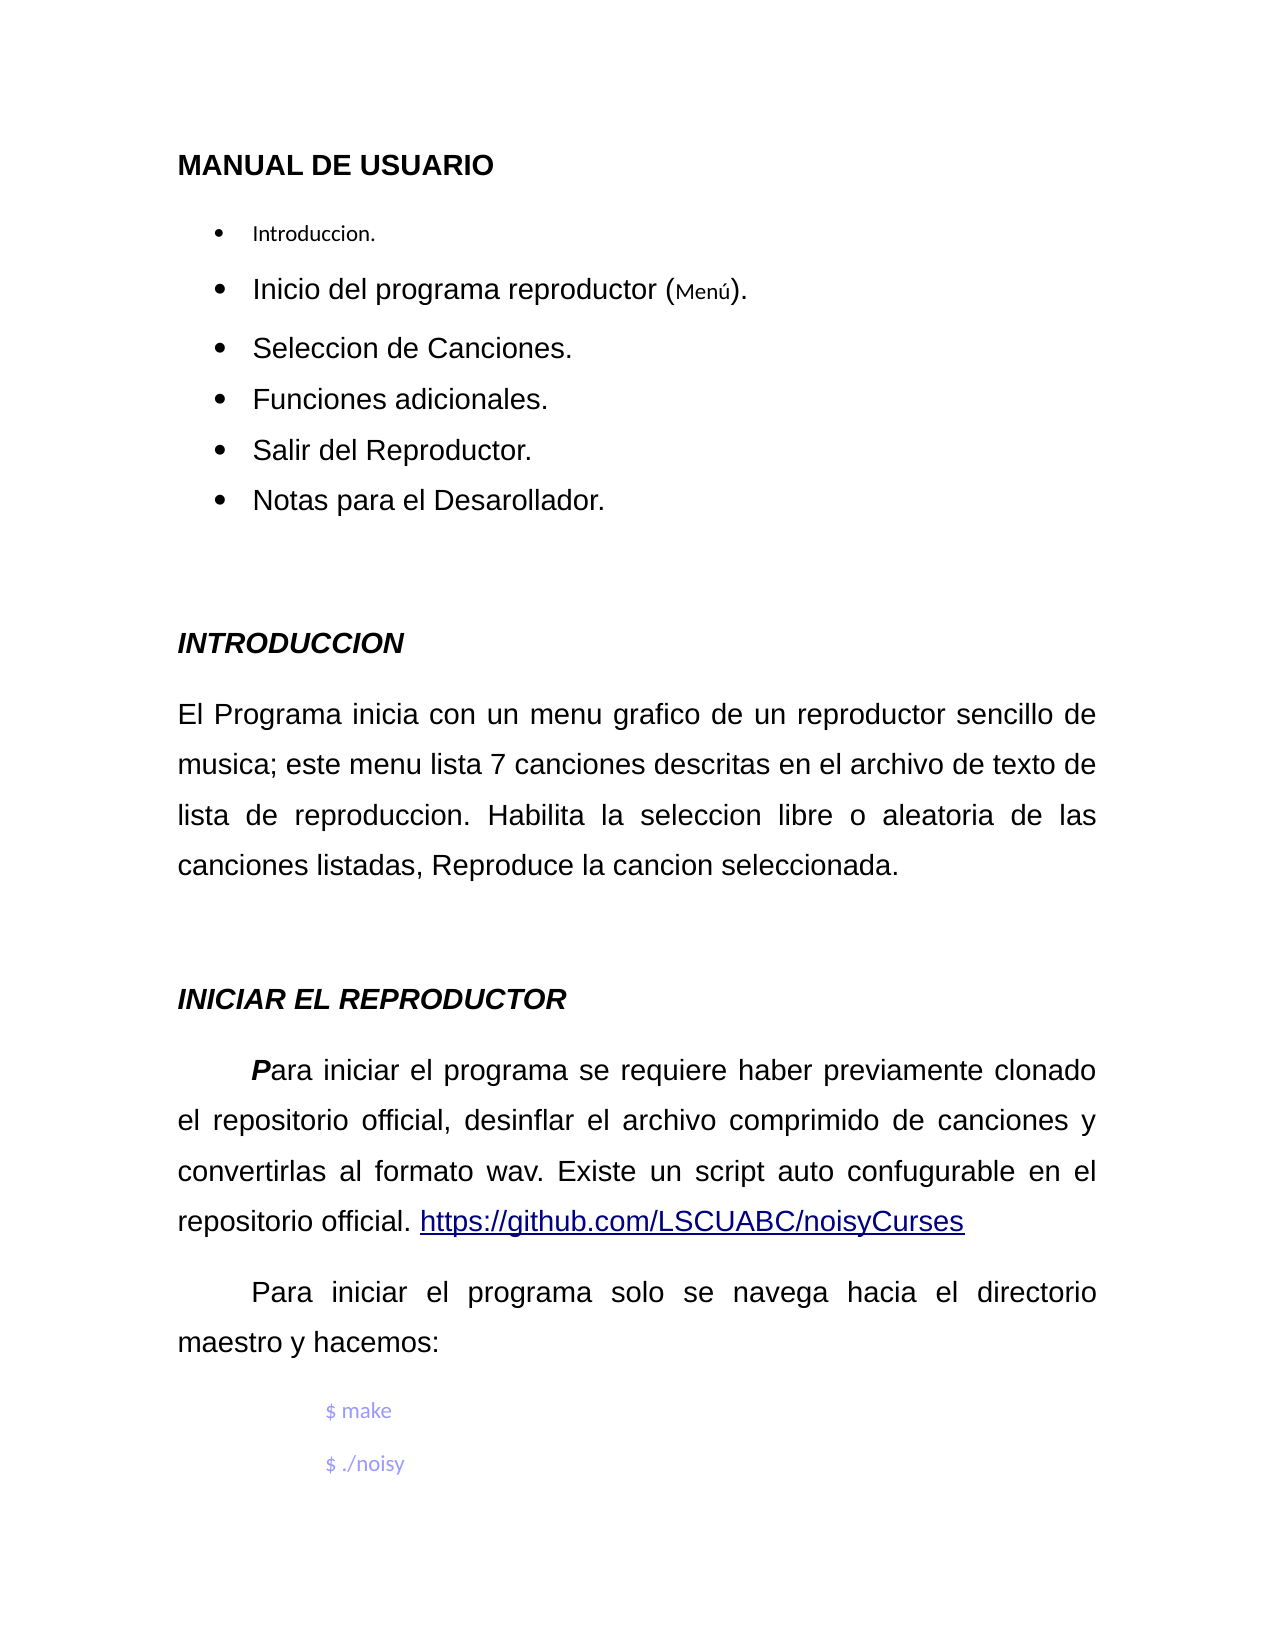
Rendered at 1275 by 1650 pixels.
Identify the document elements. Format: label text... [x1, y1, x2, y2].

list Notas para el Desarollador. [215, 483, 1098, 517]
text $ ./noisy [177, 1449, 1098, 1478]
text Para iniciar el programa se requiere haber previamente clonado el repositorio official, desinflar el archivo comprimido de canciones y convertirlas al formato wav. Existe un script auto confugurable en el repositorio official. https://github.com/LSCUABC/noisyCurses [177, 1053, 1098, 1237]
list Introduccion. [215, 219, 1098, 247]
text El Programa inicia con un menu grafico de un reproductor sencillo de musica; este menu lista 7 canciones descritas en el archivo de texto de lista de reproduccion. Habilita la seleccion libre o aleatoria de las canciones listadas, Reproduce la cancion seleccionada. [177, 697, 1098, 881]
text INTRODUCCION [177, 626, 1098, 659]
list Funciones adicionales. [215, 382, 1098, 416]
text $ make [177, 1397, 1098, 1424]
list Inicio del programa reproductor (Menú). [215, 272, 1098, 306]
text MANUAL DE USUARIO [177, 148, 1098, 181]
list Salir del Reproductor. [215, 433, 1098, 466]
text Para iniciar el programa solo se navega hacia el directorio maestro y hacemos: [177, 1275, 1098, 1359]
text INICIAR EL REPRODUCTOR [177, 982, 1098, 1015]
list Seleccion de Canciones. [215, 331, 1098, 365]
